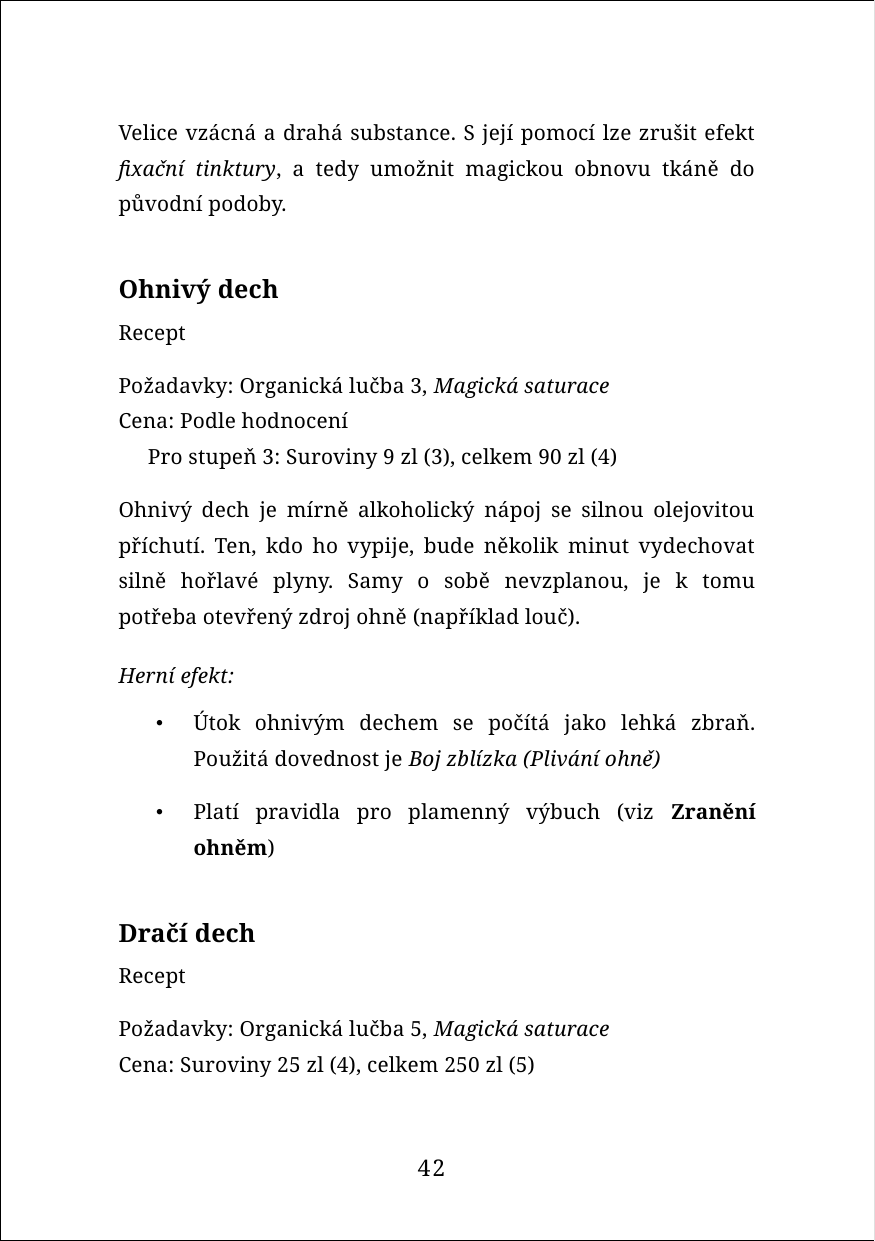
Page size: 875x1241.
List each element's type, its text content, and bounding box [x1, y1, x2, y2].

subtitle Dračí dech [118, 916, 756, 949]
text Recept [118, 961, 756, 990]
text Požadavky: Organická lučba 5, Magická saturace Cena: Suroviny 25 zl (4), celkem 250 zl (5) [118, 1014, 756, 1078]
list Útok ohnivým dechem se počítá jako lehká zbraň. Použitá dovednost je Boj zblízka (Plivání ohně) [156, 708, 756, 772]
text Recept [118, 318, 756, 346]
text Požadavky: Organická lučba 3, Magická saturace Cena: Podle hodnocení Pro stupeň 3: Suroviny 9 zl (3), celkem 90 zl (4) [118, 371, 756, 471]
text Velice vzácná a drahá substance. S její pomocí lze zrušit efekt fixační tinktury, a tedy umožnit magickou obnovu tkáně do původní podoby. [118, 118, 756, 218]
text Herní efekt: [118, 661, 756, 689]
text Ohnivý dech je mírně alkoholický nápoj se silnou olejovitou příchutí. Ten, kdo ho vypije, bude několik minut vydechovat silně hořlavé plyny. Samy o sobě nevzplanou, je k tomu potřeba otevřený zdroj ohně (například louč). [118, 495, 756, 630]
list Platí pravidla pro plamenný výbuch (viz Zranění ohněm) [156, 797, 756, 861]
subtitle Ohnivý dech [118, 272, 756, 306]
